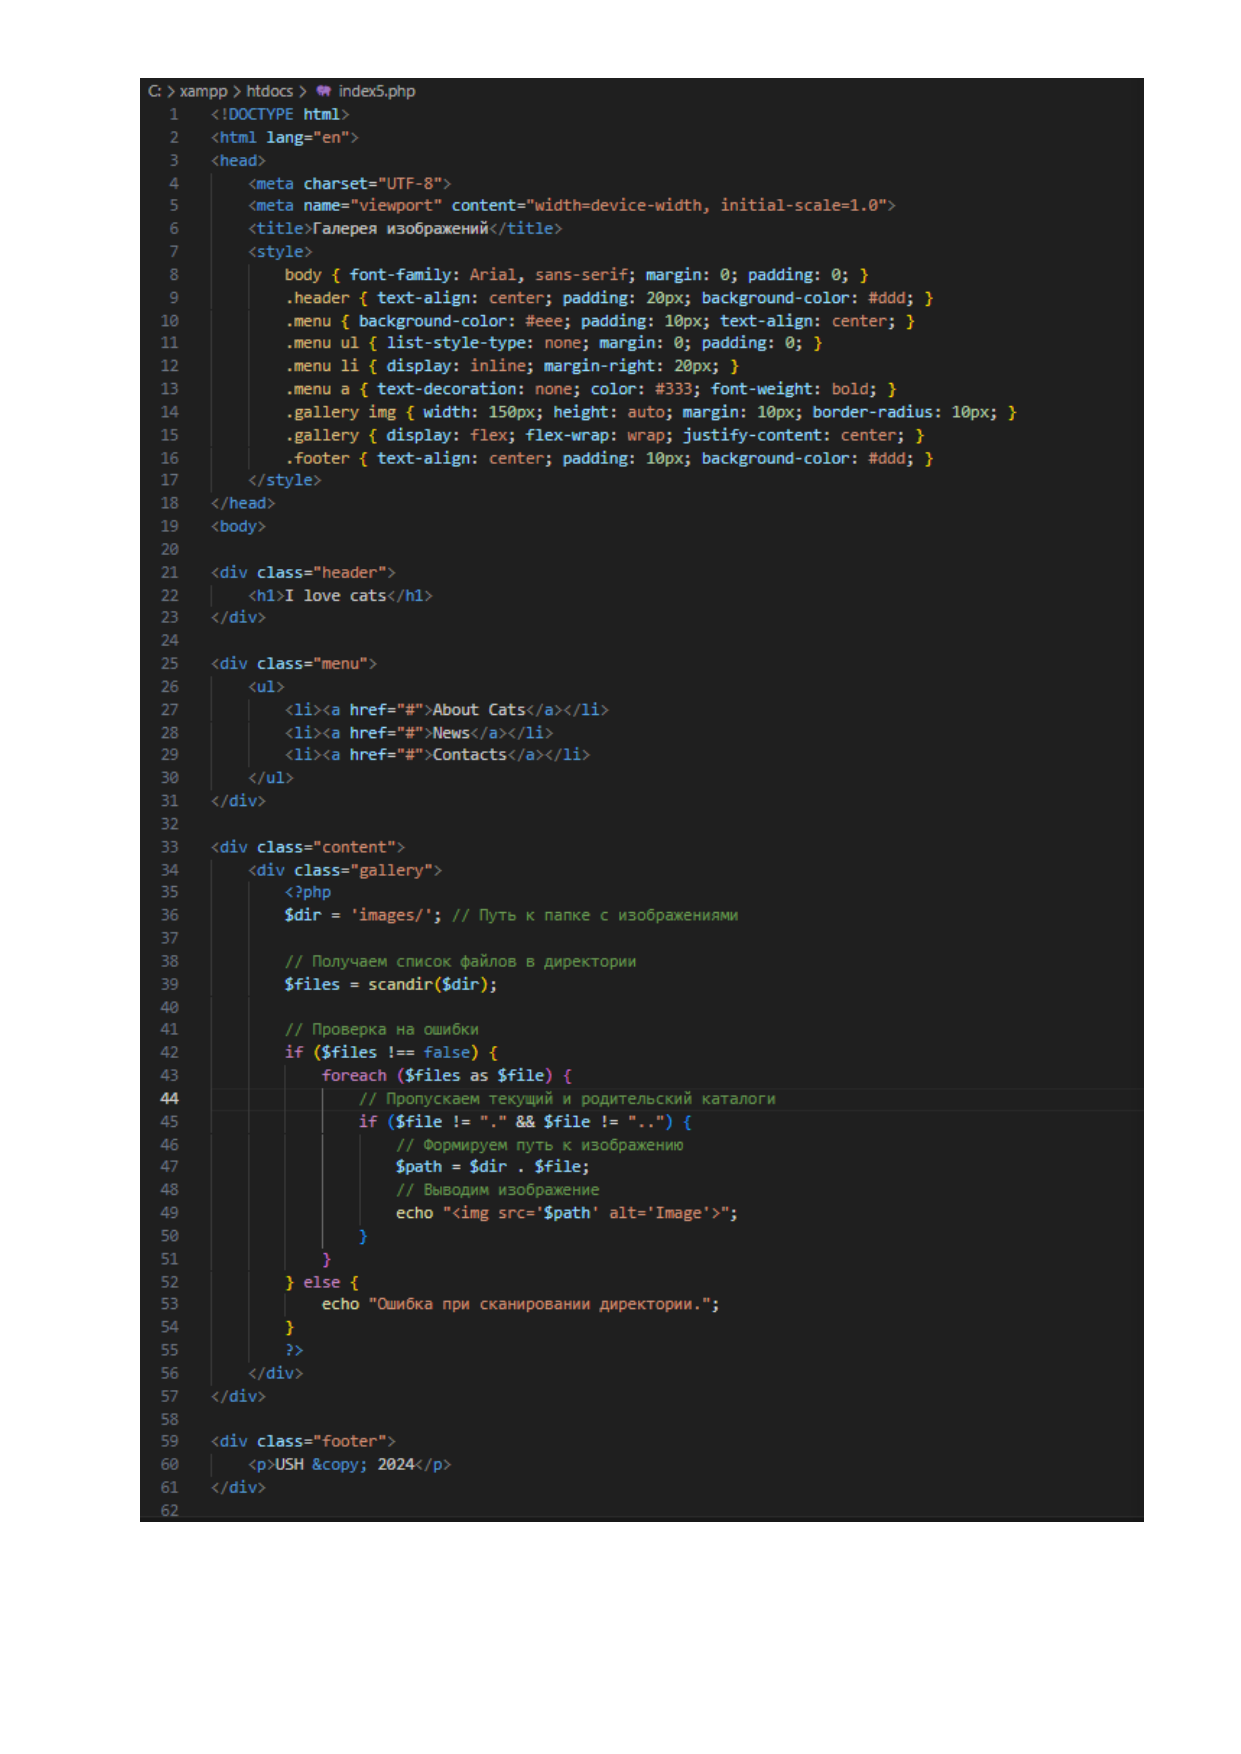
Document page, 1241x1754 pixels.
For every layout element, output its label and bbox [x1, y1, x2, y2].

picture [140, 78, 1144, 1522]
